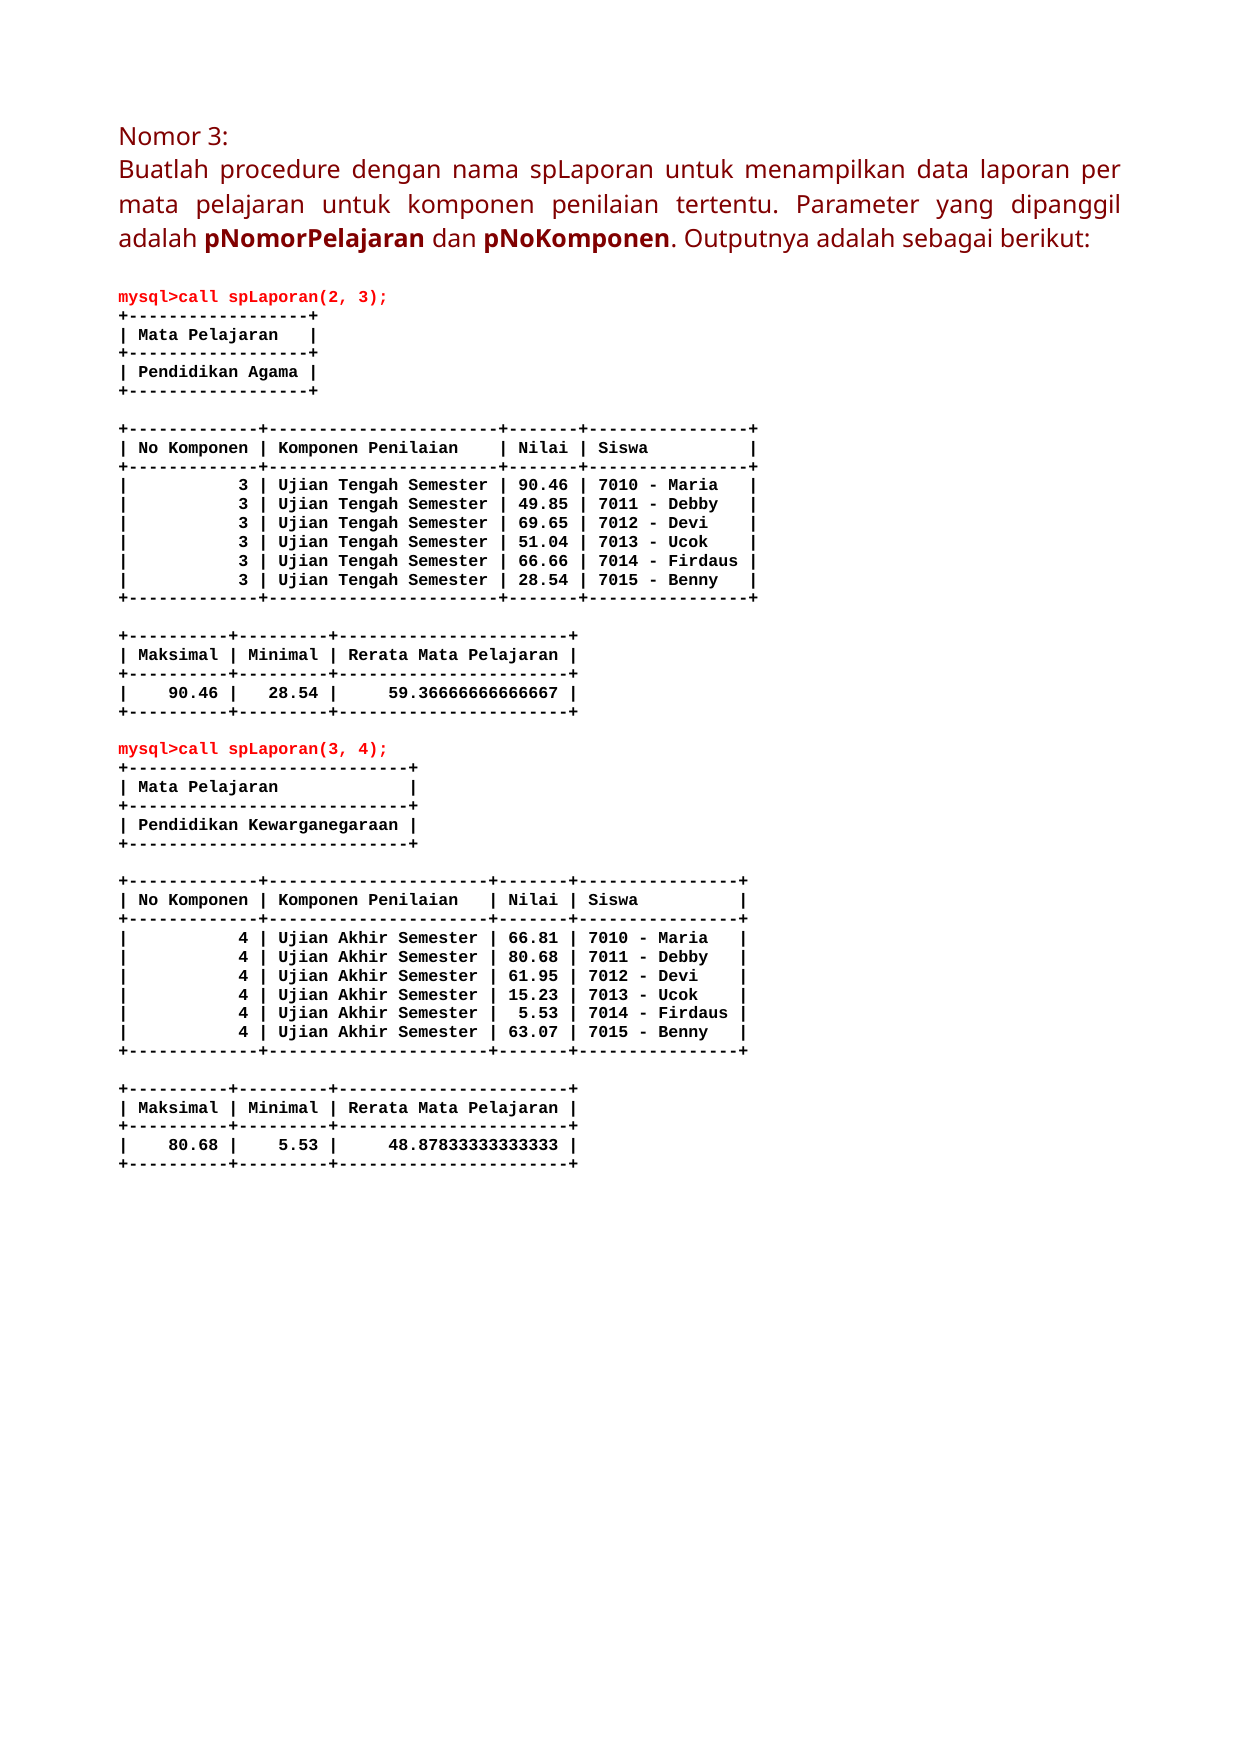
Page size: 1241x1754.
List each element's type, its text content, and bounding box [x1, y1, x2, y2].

text | 3 | Ujian Tengah Semester | 28.54 | 7015 - Benny | [118, 571, 1122, 590]
text +----------+---------+-----------------------+ [118, 1118, 1122, 1137]
text | 3 | Ujian Tengah Semester | 66.66 | 7014 - Firdaus | [118, 552, 1122, 571]
text Buatlah procedure dengan nama spLaporan untuk menampilkan data laporan per mata pelajaran untuk komponen penilaian tertentu. Parameter yang dipanggil adalah pNomorPelajaran dan pNoKomponen. Outputnya adalah sebagai berikut: [118, 152, 1122, 254]
text +-------------+----------------------+-------+----------------+ [118, 1043, 1122, 1061]
text | 4 | Ujian Akhir Semester | 63.07 | 7015 - Benny | [118, 1024, 1122, 1043]
text +------------------+ [118, 345, 1122, 364]
text | 4 | Ujian Akhir Semester | 80.68 | 7011 - Debby | [118, 948, 1122, 967]
text +----------------------------+ [118, 835, 1122, 854]
text +-------------+-----------------------+-------+----------------+ [118, 458, 1122, 477]
text +------------------+ [118, 383, 1122, 402]
text | Pendidikan Kewarganegaraan | [118, 816, 1122, 835]
text | 4 | Ujian Akhir Semester | 61.95 | 7012 - Devi | [118, 967, 1122, 986]
text | 4 | Ujian Akhir Semester | 5.53 | 7014 - Firdaus | [118, 1005, 1122, 1024]
text +----------------------------+ [118, 797, 1122, 816]
text | No Komponen | Komponen Penilaian | Nilai | Siswa | [118, 439, 1122, 458]
text +-------------+----------------------+-------+----------------+ [118, 911, 1122, 929]
text +-------------+----------------------+-------+----------------+ [118, 873, 1122, 892]
text | Maksimal | Minimal | Rerata Mata Pelajaran | [118, 647, 1122, 666]
text +------------------+ [118, 307, 1122, 326]
text mysql>call spLaporan(3, 4); [118, 741, 1122, 760]
text +----------------------------+ [118, 760, 1122, 779]
text +----------+---------+-----------------------+ [118, 666, 1122, 684]
text | 4 | Ujian Akhir Semester | 66.81 | 7010 - Maria | [118, 929, 1122, 948]
text | 4 | Ujian Akhir Semester | 15.23 | 7013 - Ucok | [118, 986, 1122, 1005]
text | 80.68 | 5.53 | 48.87833333333333 | [118, 1137, 1122, 1156]
text mysql>call spLaporan(2, 3); [118, 288, 1122, 307]
text | 3 | Ujian Tengah Semester | 49.85 | 7011 - Debby | [118, 496, 1122, 515]
text +----------+---------+-----------------------+ [118, 1156, 1122, 1174]
text | No Komponen | Komponen Penilaian | Nilai | Siswa | [118, 892, 1122, 911]
text | 90.46 | 28.54 | 59.36666666666667 | [118, 684, 1122, 703]
text +----------+---------+-----------------------+ [118, 628, 1122, 647]
text | Maksimal | Minimal | Rerata Mata Pelajaran | [118, 1099, 1122, 1118]
text | 3 | Ujian Tengah Semester | 51.04 | 7013 - Ucok | [118, 533, 1122, 552]
text | 3 | Ujian Tengah Semester | 69.65 | 7012 - Devi | [118, 515, 1122, 533]
text | Pendidikan Agama | [118, 364, 1122, 383]
text | Mata Pelajaran | [118, 326, 1122, 345]
text +----------+---------+-----------------------+ [118, 1080, 1122, 1099]
text +-------------+-----------------------+-------+----------------+ [118, 420, 1122, 439]
text | 3 | Ujian Tengah Semester | 90.46 | 7010 - Maria | [118, 477, 1122, 496]
text +----------+---------+-----------------------+ [118, 703, 1122, 722]
text +-------------+-----------------------+-------+----------------+ [118, 590, 1122, 609]
text Nomor 3: [118, 118, 1122, 152]
text | Mata Pelajaran | [118, 779, 1122, 797]
